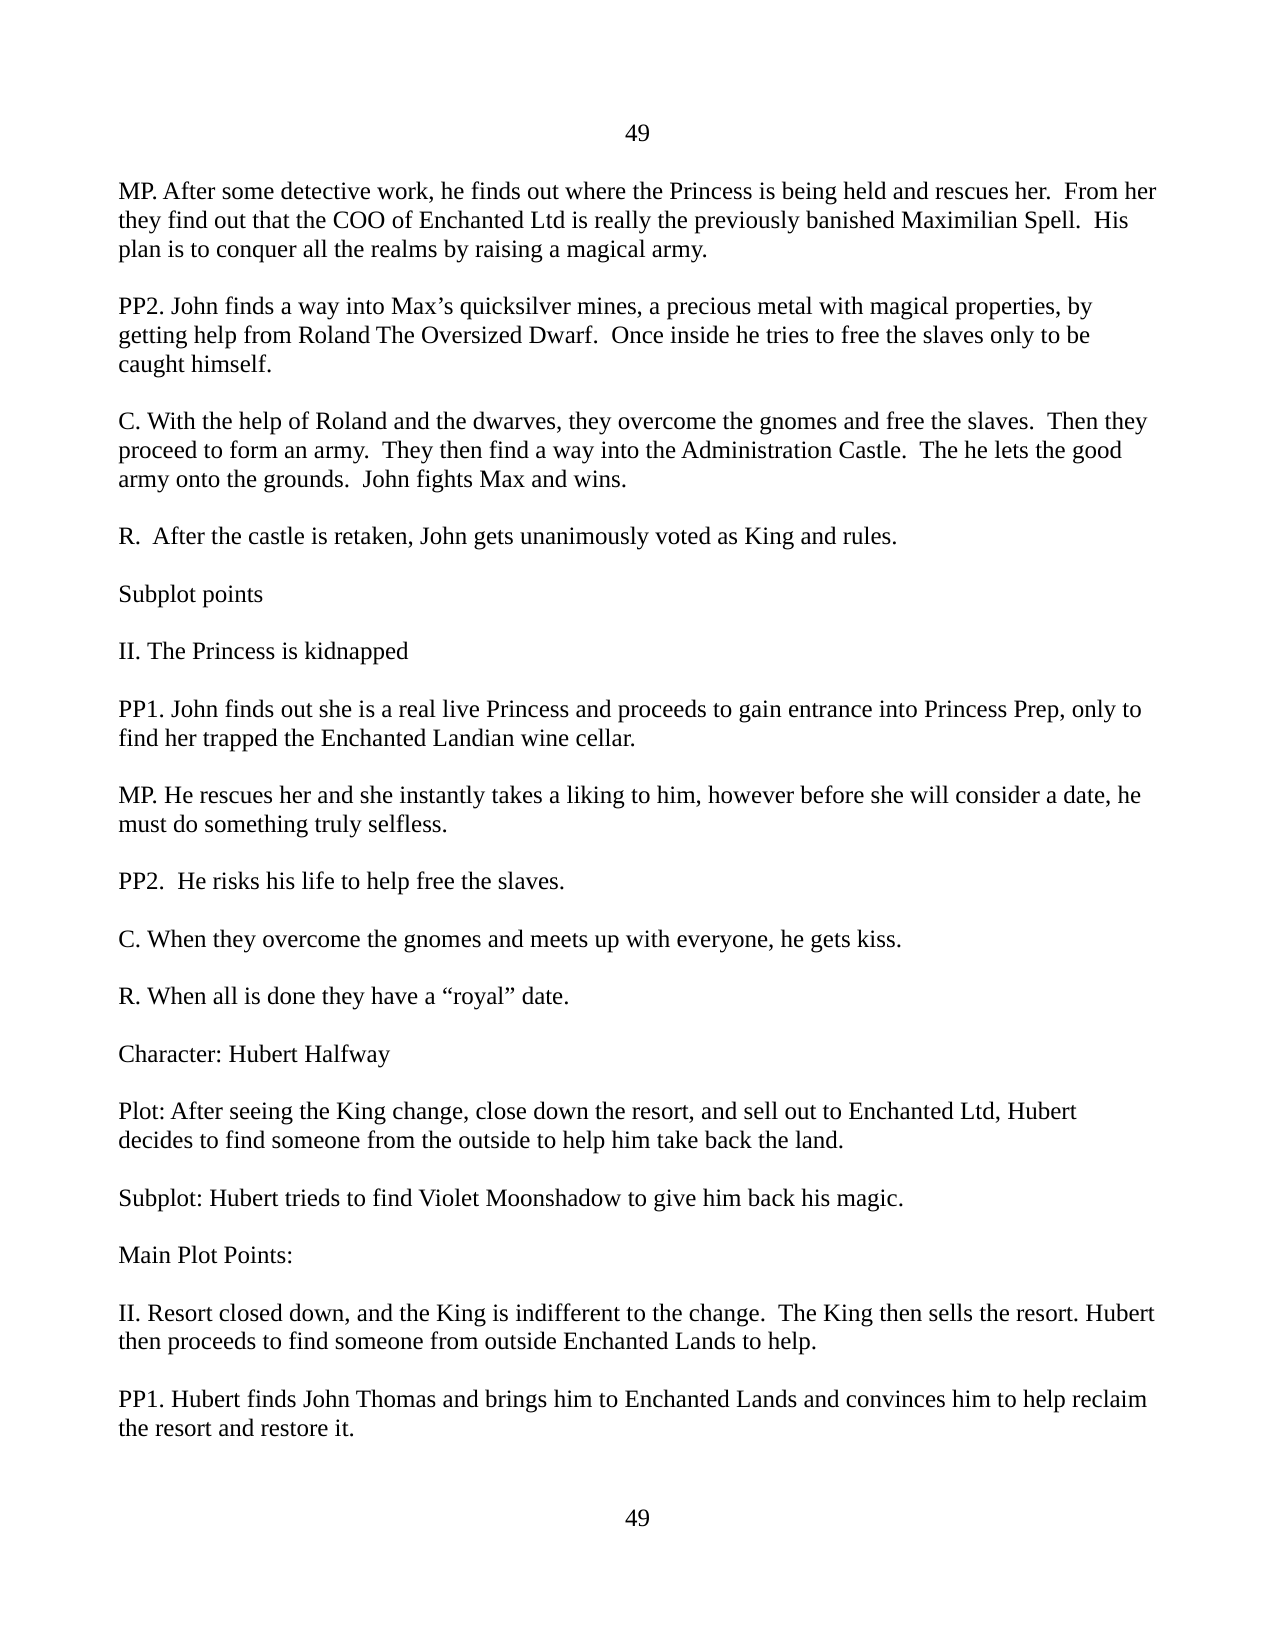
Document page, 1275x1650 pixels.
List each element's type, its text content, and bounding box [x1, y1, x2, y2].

text R. After the castle is retaken, John gets unanimously voted as King and rules. [118, 521, 1157, 550]
text Subplot: Hubert trieds to find Violet Moonshadow to give him back his magic. [118, 1183, 1157, 1211]
text PP1. John finds out she is a real live Princess and proceeds to gain entrance into Princess Prep, only to find her trapped the Enchanted Landian wine cellar. [118, 694, 1157, 751]
text Main Plot Points: [118, 1240, 1157, 1269]
text MP. After some detective work, he finds out where the Princess is being held and rescues her. From her they find out that the COO of Enchanted Ltd is really the previously banished Maximilian Spell. His plan is to conquer all the realms by raising a magical army. [118, 176, 1157, 263]
text II. The Princess is kidnapped [118, 636, 1157, 665]
text MP. He rescues her and she instantly takes a liking to him, however before she will consider a date, he must do something truly selfless. [118, 780, 1157, 838]
text Character: Hubert Halfway [118, 1039, 1157, 1068]
text C. With the help of Roland and the dwarves, they overcome the gnomes and free the slaves. Then they proceed to form an army. They then find a way into the Administration Castle. The he lets the good army onto the grounds. John fights Max and wins. [118, 406, 1157, 493]
text II. Resort closed down, and the King is indifferent to the change. The King then sells the resort. Hubert then proceeds to find someone from outside Enchanted Lands to help. [118, 1298, 1157, 1355]
text PP2. He risks his life to help free the slaves. [118, 866, 1157, 895]
text Subplot points [118, 579, 1157, 608]
text R. When all is done they have a “royal” date. [118, 981, 1157, 1010]
text C. When they overcome the gnomes and meets up with everyone, he gets kiss. [118, 924, 1157, 953]
text Plot: After seeing the King change, close down the resort, and sell out to Enchanted Ltd, Hubert decides to find someone from the outside to help him take back the land. [118, 1096, 1157, 1154]
text PP2. John finds a way into Max’s quicksilver mines, a precious metal with magical properties, by getting help from Roland The Oversized Dwarf. Once inside he tries to free the slaves only to be caught himself. [118, 291, 1157, 378]
text PP1. Hubert finds John Thomas and brings him to Enchanted Lands and convinces him to help reclaim the resort and restore it. [118, 1384, 1157, 1441]
